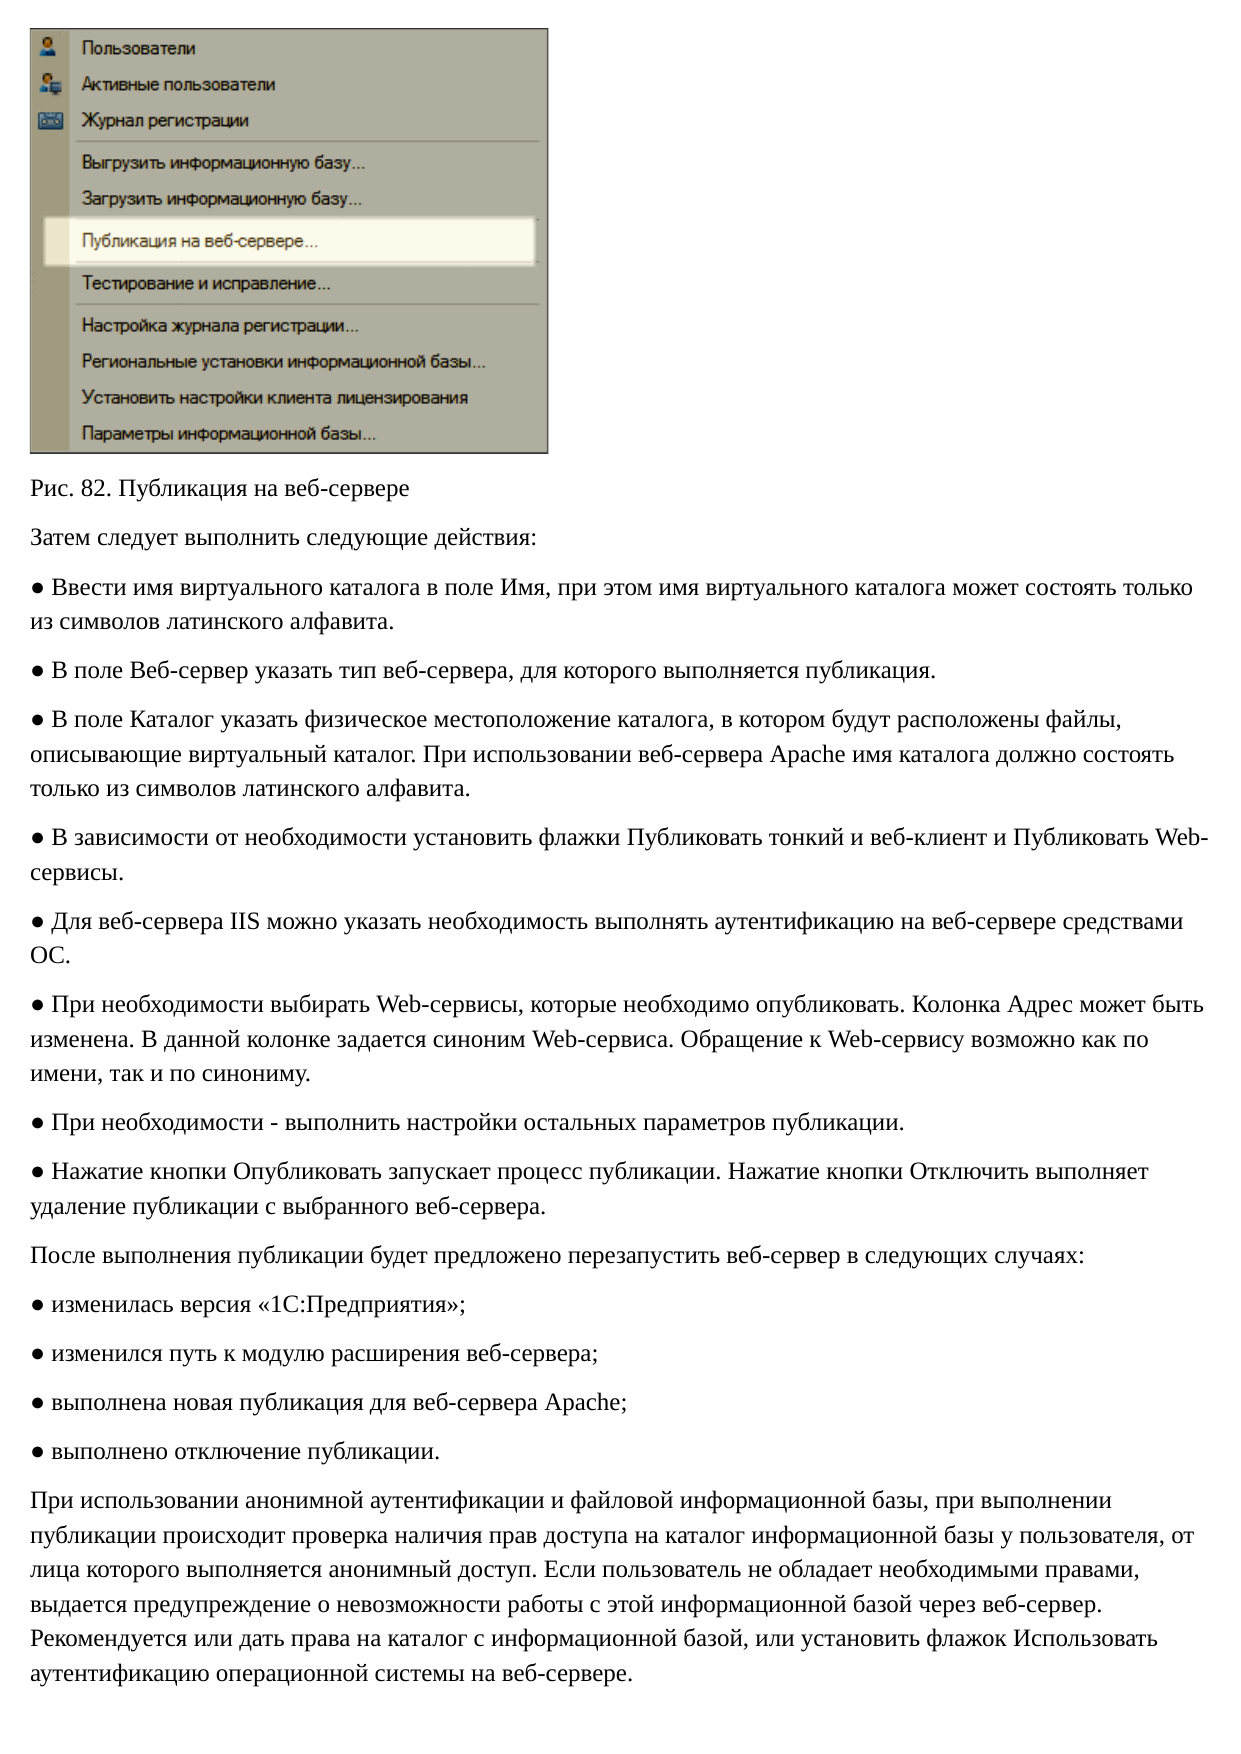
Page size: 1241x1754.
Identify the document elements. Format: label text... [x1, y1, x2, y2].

text ● Нажатие кнопки Опубликовать запускает процесс публикации. Нажатие кнопки Отключить выполняет удаление публикации с выбранного веб-сервера. [30, 1156, 1211, 1219]
text ● В поле Веб-сервер указать тип веб-сервера, для которого выполняется публикация. [30, 655, 1211, 684]
text ● изменился путь к модулю расширения веб-сервера; [30, 1338, 1211, 1367]
text ● Для веб-сервера IIS можно указать необходимость выполнять аутентификацию на веб-сервере средствами ОС. [30, 906, 1211, 969]
text ● Ввести имя виртуального каталога в поле Имя, при этом имя виртуального каталога может состоять только из символов латинского алфавита. [30, 572, 1211, 635]
text ● изменилась версия «1С:Предприятия»; [30, 1289, 1211, 1318]
text После выполнения публикации будет предложено перезапустить веб-сервер в следующих случаях: [30, 1240, 1211, 1269]
text При использовании анонимной аутентификации и файловой информационной базы, при выполнении публикации происходит проверка наличия прав доступа на каталог информационной базы у пользователя, от лица которого выполняется анонимный доступ. Если пользователь не обладает необходимыми правами, выдается предупреждение о невозможности работы с этой информационной базой через веб-сервер. Рекомендуется или дать права на каталог с информационной базой, или установить флажок Использовать аутентификацию операционной системы на веб-сервере. [30, 1485, 1211, 1686]
text ● выполнено отключение публикации. [30, 1436, 1211, 1465]
text Затем следует выполнить следующие действия: [30, 522, 1211, 551]
text Рис. 82. Публикация на веб-сервере [30, 473, 1211, 502]
text ● В поле Каталог указать физическое местоположение каталога, в котором будут расположены файлы, описывающие виртуальный каталог. При использовании веб-сервера Apache имя каталога должно состоять только из символов латинского алфавита. [30, 704, 1211, 802]
text ● При необходимости выбирать Web-сервисы, которые необходимо опубликовать. Колонка Адрес может быть изменена. В данной колонке задается синоним Web-сервиса. Обращение к Web-сервису возможно как по имени, так и по синониму. [30, 989, 1211, 1087]
text ● выполнена новая публикация для веб-сервера Apache; [30, 1387, 1211, 1416]
picture [29, 28, 549, 454]
text ● В зависимости от необходимости установить флажки Публиковать тонкий и веб-клиент и Публиковать Web-сервисы. [30, 822, 1211, 885]
text ● При необходимости ‑ выполнить настройки остальных параметров публикации. [30, 1107, 1211, 1136]
